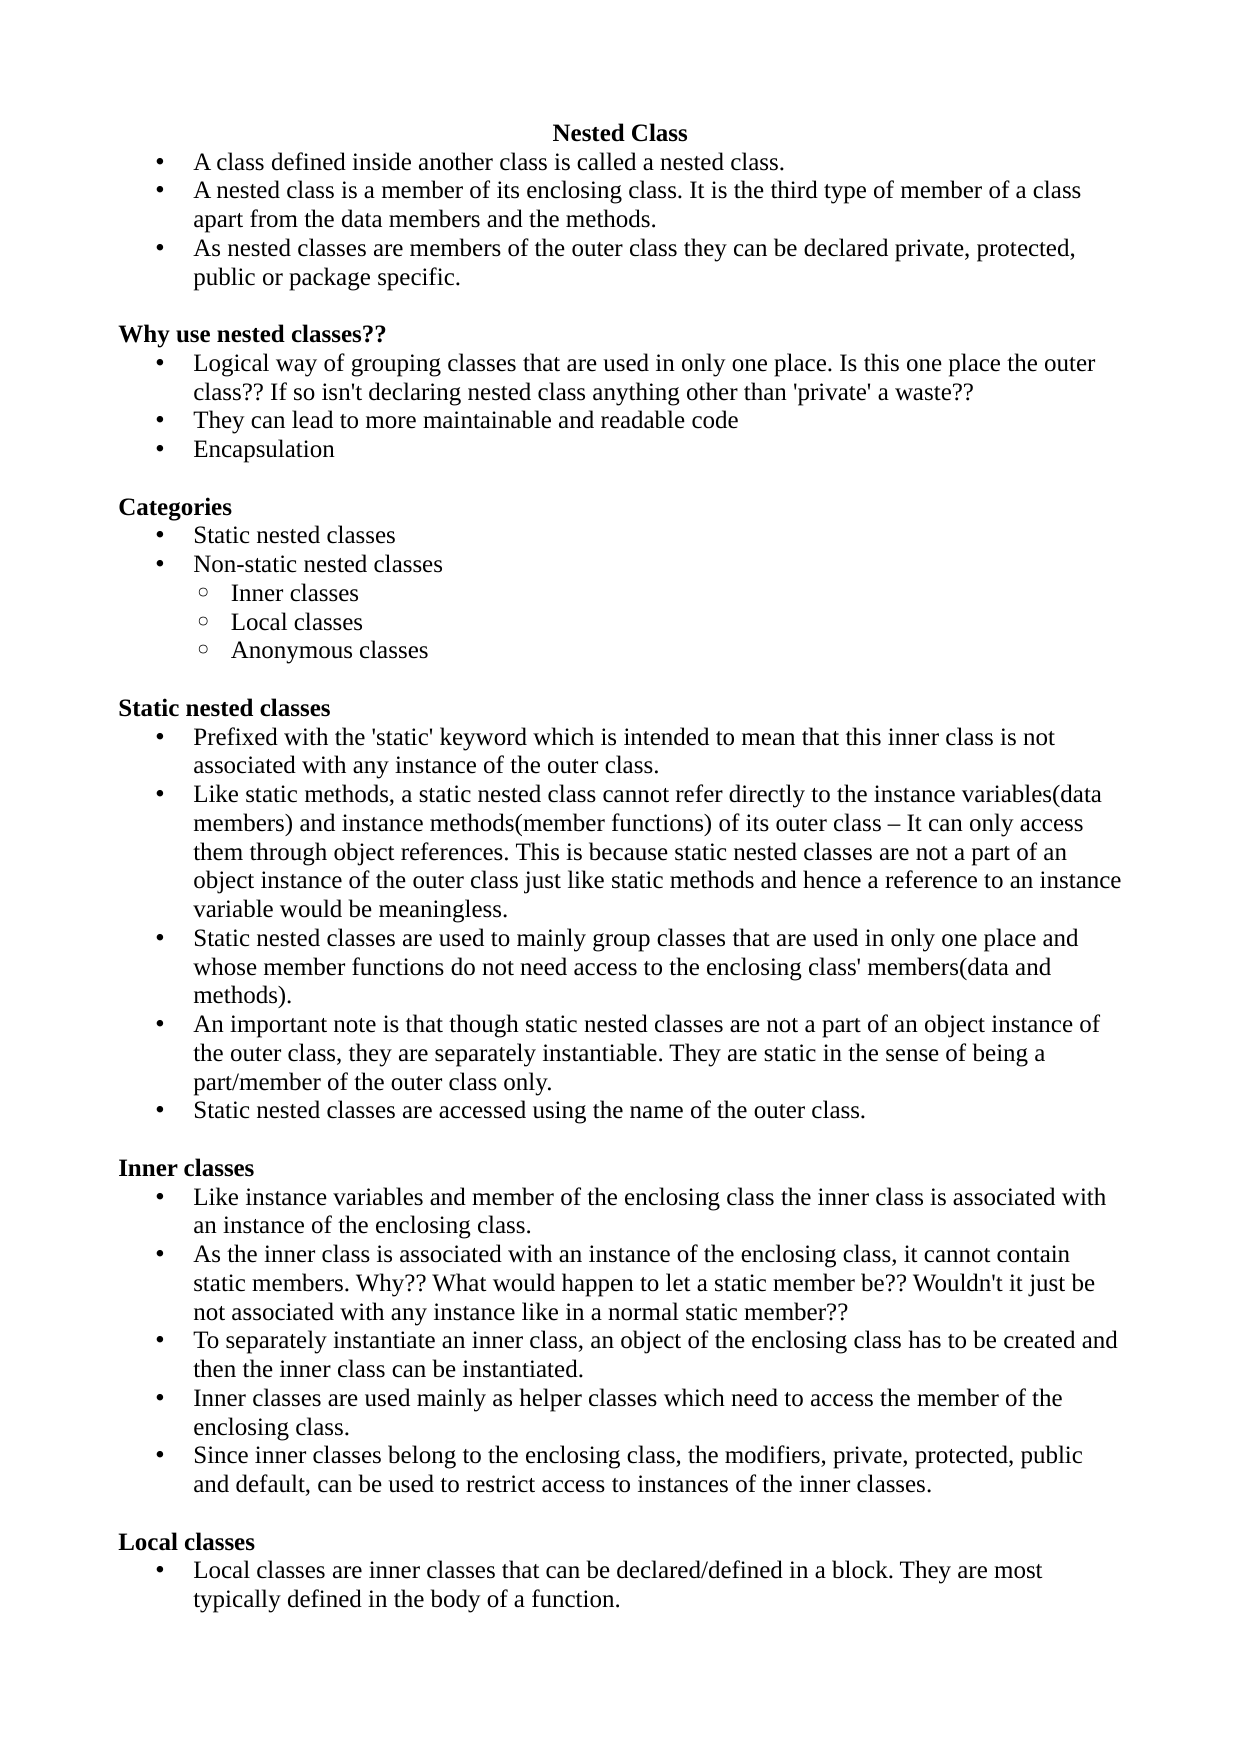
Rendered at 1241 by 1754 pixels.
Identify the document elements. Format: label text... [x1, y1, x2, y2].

list An important note is that though static nested classes are not a part of an object instance of the outer class, they are separately instantiable. They are static in the sense of being a part/member of the outer class only. [156, 1009, 1122, 1096]
text Static nested classes [118, 693, 1122, 722]
list Static nested classes are used to mainly group classes that are used in only one place and whose member functions do not need access to the enclosing class' members(data and methods). [156, 923, 1122, 1009]
list Since inner classes belong to the enclosing class, the modifiers, private, protected, public and default, can be used to restrict access to instances of the inner classes. [156, 1441, 1122, 1498]
list Inner classes are used mainly as helper classes which need to access the member of the enclosing class. [156, 1383, 1122, 1441]
list Static nested classes [156, 521, 1122, 549]
list Local classes are inner classes that can be declared/defined in a block. They are most typically defined in the body of a function. [156, 1556, 1122, 1613]
text Nested Class [118, 118, 1122, 147]
list A nested class is a member of its enclosing class. It is the third type of member of a class apart from the data members and the methods. [156, 176, 1122, 233]
list A class defined inside another class is called a nested class. [156, 147, 1122, 176]
list Anonymous classes [193, 636, 1122, 664]
text Why use nested classes?? [118, 319, 1122, 348]
list Local classes [193, 607, 1122, 636]
list Like static methods, a static nested class cannot refer directly to the instance variables(data members) and instance methods(member functions) of its outer class – It can only access them through object references. This is because static nested classes are not a part of an object instance of the outer class just like static methods and hence a reference to an instance variable would be meaningless. [156, 779, 1122, 923]
list As the inner class is associated with an instance of the enclosing class, it cannot contain static members. Why?? What would happen to let a static member be?? Wouldn't it just be not associated with any instance like in a normal static member?? [156, 1239, 1122, 1326]
list To separately instantiate an inner class, an object of the enclosing class has to be created and then the inner class can be instantiated. [156, 1326, 1122, 1383]
list As nested classes are members of the outer class they can be declared private, protected, public or package specific. [156, 233, 1122, 291]
list Encapsulation [156, 434, 1122, 463]
list Logical way of grouping classes that are used in only one place. Is this one place the outer class?? If so isn't declaring nested class anything other than 'private' a waste?? [156, 348, 1122, 406]
list Prefixed with the 'static' keyword which is intended to mean that this inner class is not associated with any instance of the outer class. [156, 722, 1122, 779]
text Local classes [118, 1527, 1122, 1556]
list Static nested classes are accessed using the name of the outer class. [156, 1096, 1122, 1124]
list Like instance variables and member of the enclosing class the inner class is associated with an instance of the enclosing class. [156, 1182, 1122, 1239]
list They can lead to more maintainable and readable code [156, 406, 1122, 434]
text Categories [118, 492, 1122, 521]
list Inner classes [193, 578, 1122, 607]
list Non-static nested classes [156, 549, 1122, 578]
text Inner classes [118, 1153, 1122, 1182]
